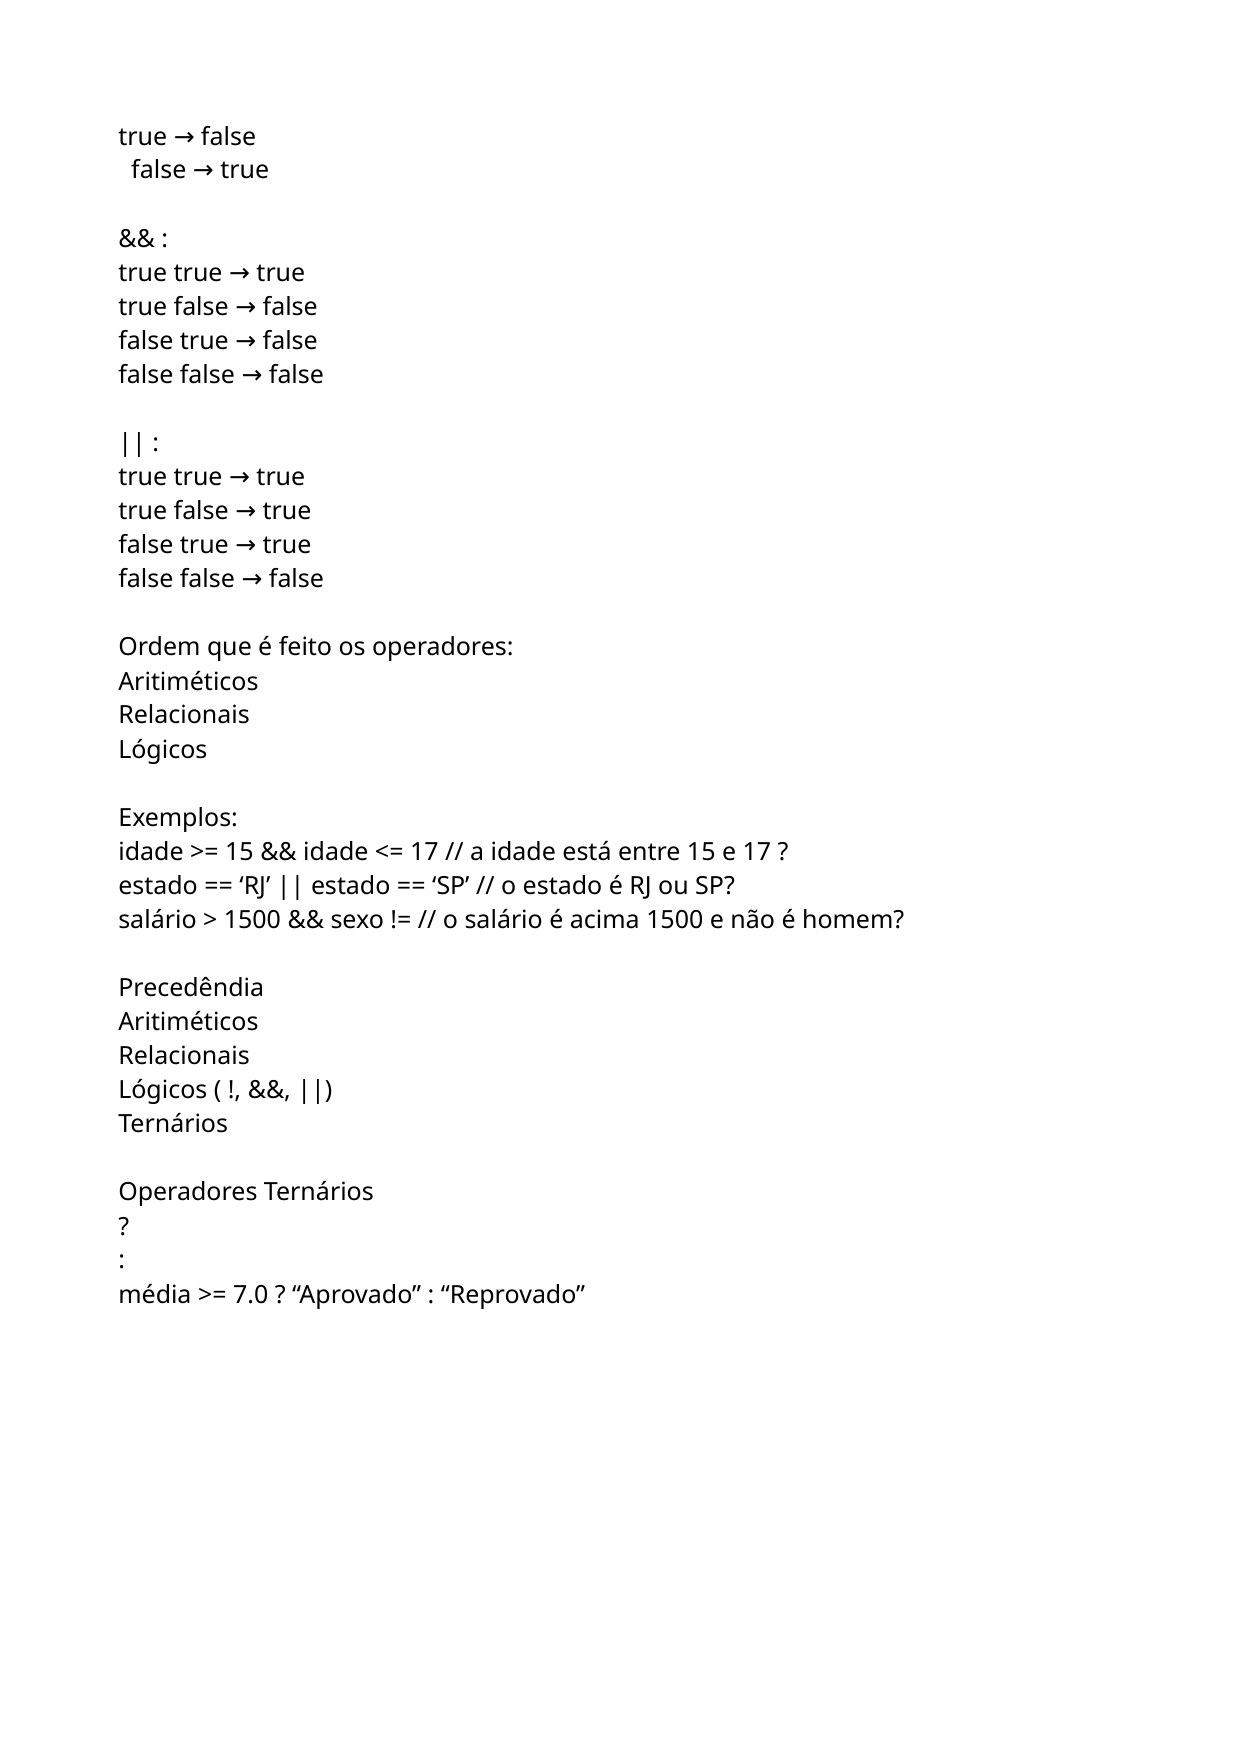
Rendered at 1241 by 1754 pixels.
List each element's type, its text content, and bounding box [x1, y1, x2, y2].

text Ordem que é feito os operadores: [118, 629, 1122, 663]
text true → false [118, 118, 1122, 152]
text : [118, 1242, 1122, 1276]
text && : [118, 220, 1122, 254]
text Exemplos: [118, 799, 1122, 833]
text Lógicos [118, 731, 1122, 765]
text Operadores Ternários [118, 1174, 1122, 1208]
text Lógicos ( !, &&, ||) [118, 1072, 1122, 1106]
text Aritiméticos [118, 1004, 1122, 1038]
text estado == ‘RJ’ || estado == ‘SP’ // o estado é RJ ou SP? [118, 867, 1122, 902]
text true false → true [118, 493, 1122, 527]
text false true → false [118, 322, 1122, 357]
text true true → true [118, 254, 1122, 288]
text || : [118, 425, 1122, 459]
text ? [118, 1208, 1122, 1242]
text idade >= 15 && idade <= 17 // a idade está entre 15 e 17 ? [118, 833, 1122, 867]
text Relacionais [118, 697, 1122, 731]
text true true → true [118, 459, 1122, 493]
text false false → false [118, 561, 1122, 595]
text salário > 1500 && sexo != // o salário é acima 1500 e não é homem? [118, 902, 1122, 936]
text false true → true [118, 527, 1122, 561]
text Precedêndia [118, 970, 1122, 1004]
text true false → false [118, 288, 1122, 322]
text Ternários [118, 1106, 1122, 1140]
text false false → false [118, 357, 1122, 391]
text Relacionais [118, 1038, 1122, 1072]
text média >= 7.0 ? “Aprovado” : “Reprovado” [118, 1276, 1122, 1310]
text false → true [118, 152, 1122, 186]
text Aritiméticos [118, 663, 1122, 697]
